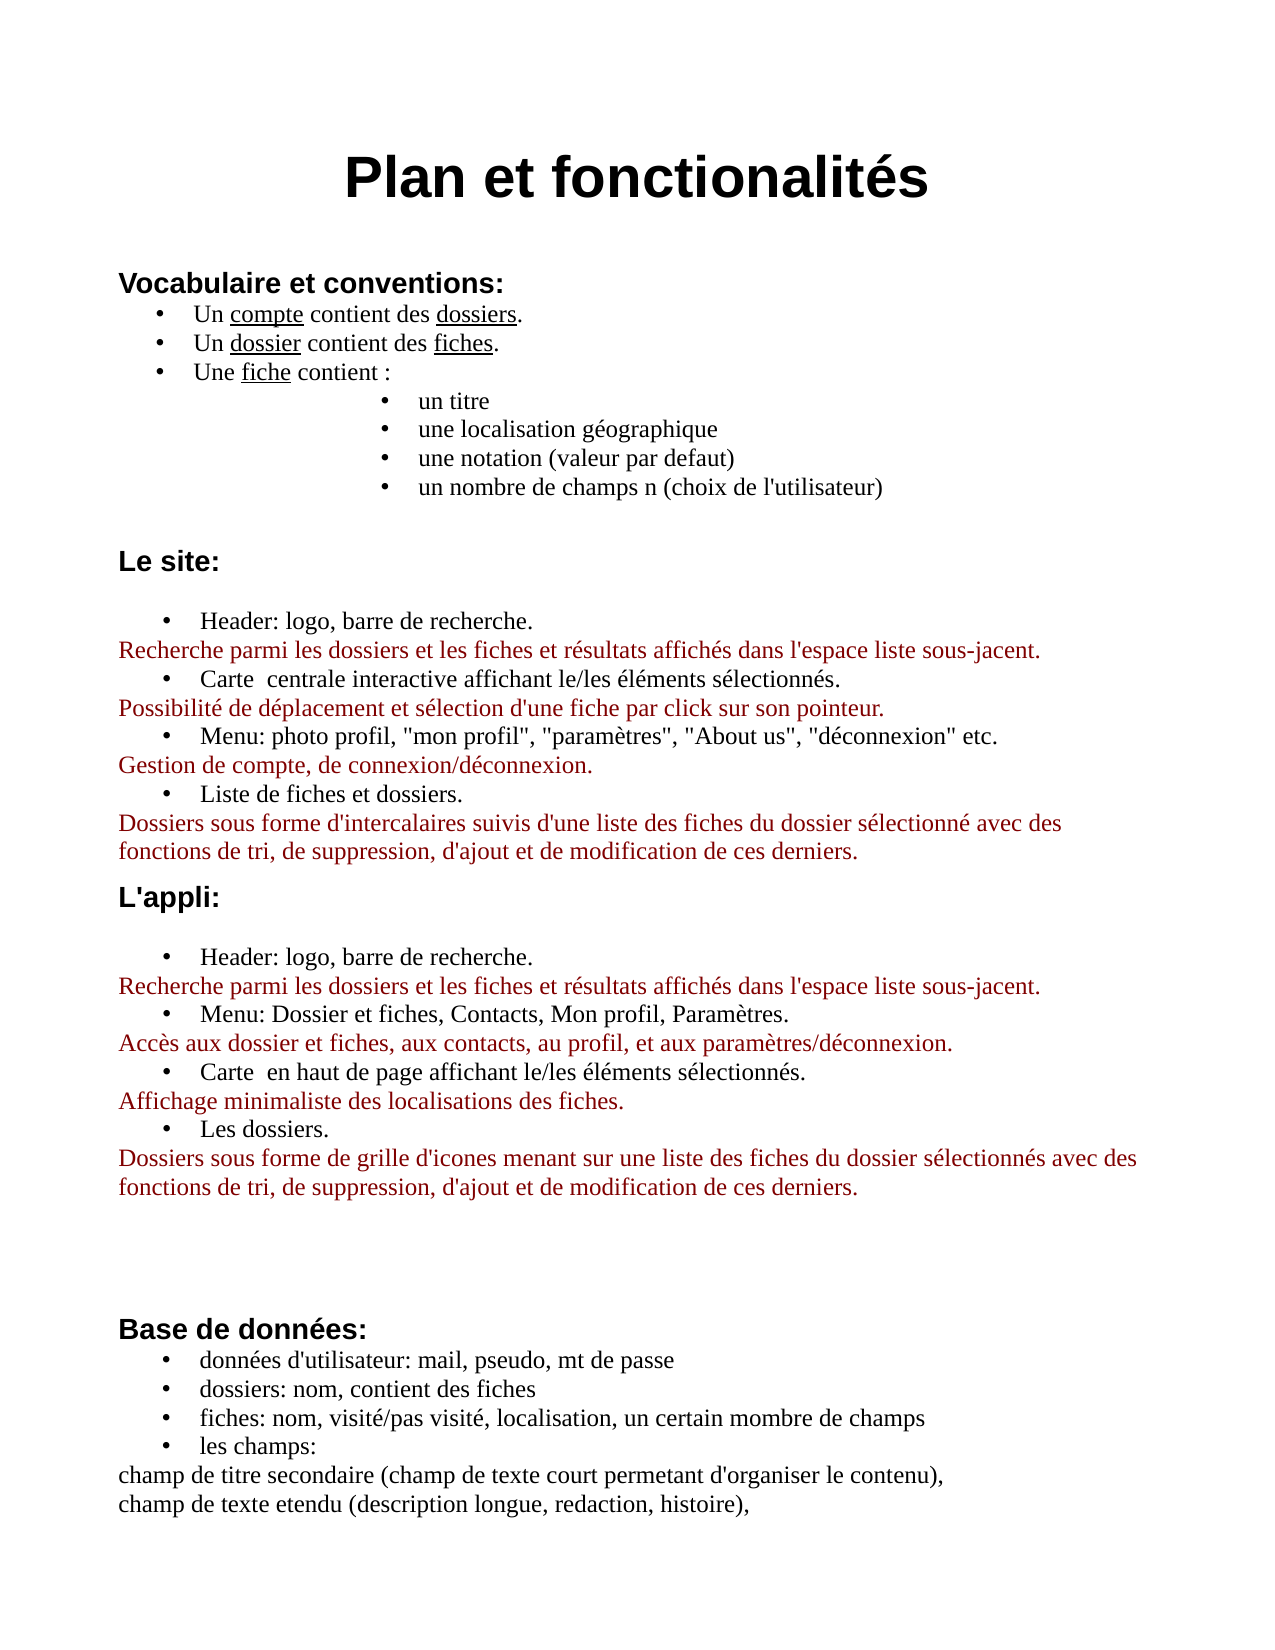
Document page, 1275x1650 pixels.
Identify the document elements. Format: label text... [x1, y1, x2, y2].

text Dossiers sous forme d'intercalaires suivis d'une liste des fiches du dossier sélectionné avec des fonctions de tri, de suppression, d'ajout et de modification de ces derniers. [118, 808, 1157, 865]
list Header: logo, barre de recherche. [162, 942, 1157, 971]
text Affichage minimaliste des localisations des fiches. [118, 1086, 1157, 1114]
list Une fiche contient : [156, 357, 1157, 386]
list les champs: [162, 1431, 1157, 1460]
list fiches: nom, visité/pas visité, localisation, un certain mombre de champs [162, 1403, 1157, 1431]
subtitle Vocabulaire et conventions: [118, 266, 1157, 299]
list Menu: photo profil, "mon profil", "paramètres", "About us", "déconnexion" etc. [162, 721, 1157, 750]
subtitle Base de données: [118, 1312, 1157, 1345]
subtitle Le site: [118, 544, 1157, 578]
list une localisation géographique [381, 414, 1157, 443]
list Carte en haut de page affichant le/les éléments sélectionnés. [162, 1057, 1157, 1086]
list une notation (valeur par defaut) [381, 443, 1157, 472]
list Un compte contient des dossiers. [156, 299, 1157, 328]
text champ de titre secondaire (champ de texte court permetant d'organiser le contenu), [118, 1460, 1157, 1489]
list Liste de fiches et dossiers. [162, 779, 1157, 808]
text Possibilité de déplacement et sélection d'une fiche par click sur son pointeur. [118, 693, 1157, 721]
list Menu: Dossier et fiches, Contacts, Mon profil, Paramètres. [162, 999, 1157, 1028]
list Les dossiers. [162, 1114, 1157, 1143]
text Dossiers sous forme de grille d'icones menant sur une liste des fiches du dossier sélectionnés avec des fonctions de tri, de suppression, d'ajout et de modification de ces derniers. [118, 1143, 1157, 1201]
text Gestion de compte, de connexion/déconnexion. [118, 750, 1157, 779]
list dossiers: nom, contient des fiches [162, 1374, 1157, 1403]
list Header: logo, barre de recherche. [162, 606, 1157, 635]
list un titre [381, 386, 1157, 414]
list un nombre de champs n (choix de l'utilisateur) [381, 472, 1157, 501]
text Recherche parmi les dossiers et les fiches et résultats affichés dans l'espace liste sous-jacent. [118, 635, 1157, 664]
list données d'utilisateur: mail, pseudo, mt de passe [162, 1345, 1157, 1374]
text Recherche parmi les dossiers et les fiches et résultats affichés dans l'espace liste sous-jacent. [118, 971, 1157, 999]
list Carte centrale interactive affichant le/les éléments sélectionnés. [162, 664, 1157, 693]
list Un dossier contient des fiches. [156, 328, 1157, 357]
text Plan et fonctionalités [118, 143, 1157, 210]
text champ de texte etendu (description longue, redaction, histoire), [118, 1489, 1157, 1518]
text Accès aux dossier et fiches, aux contacts, au profil, et aux paramètres/déconnexion. [118, 1028, 1157, 1057]
subtitle L'appli: [118, 880, 1157, 913]
